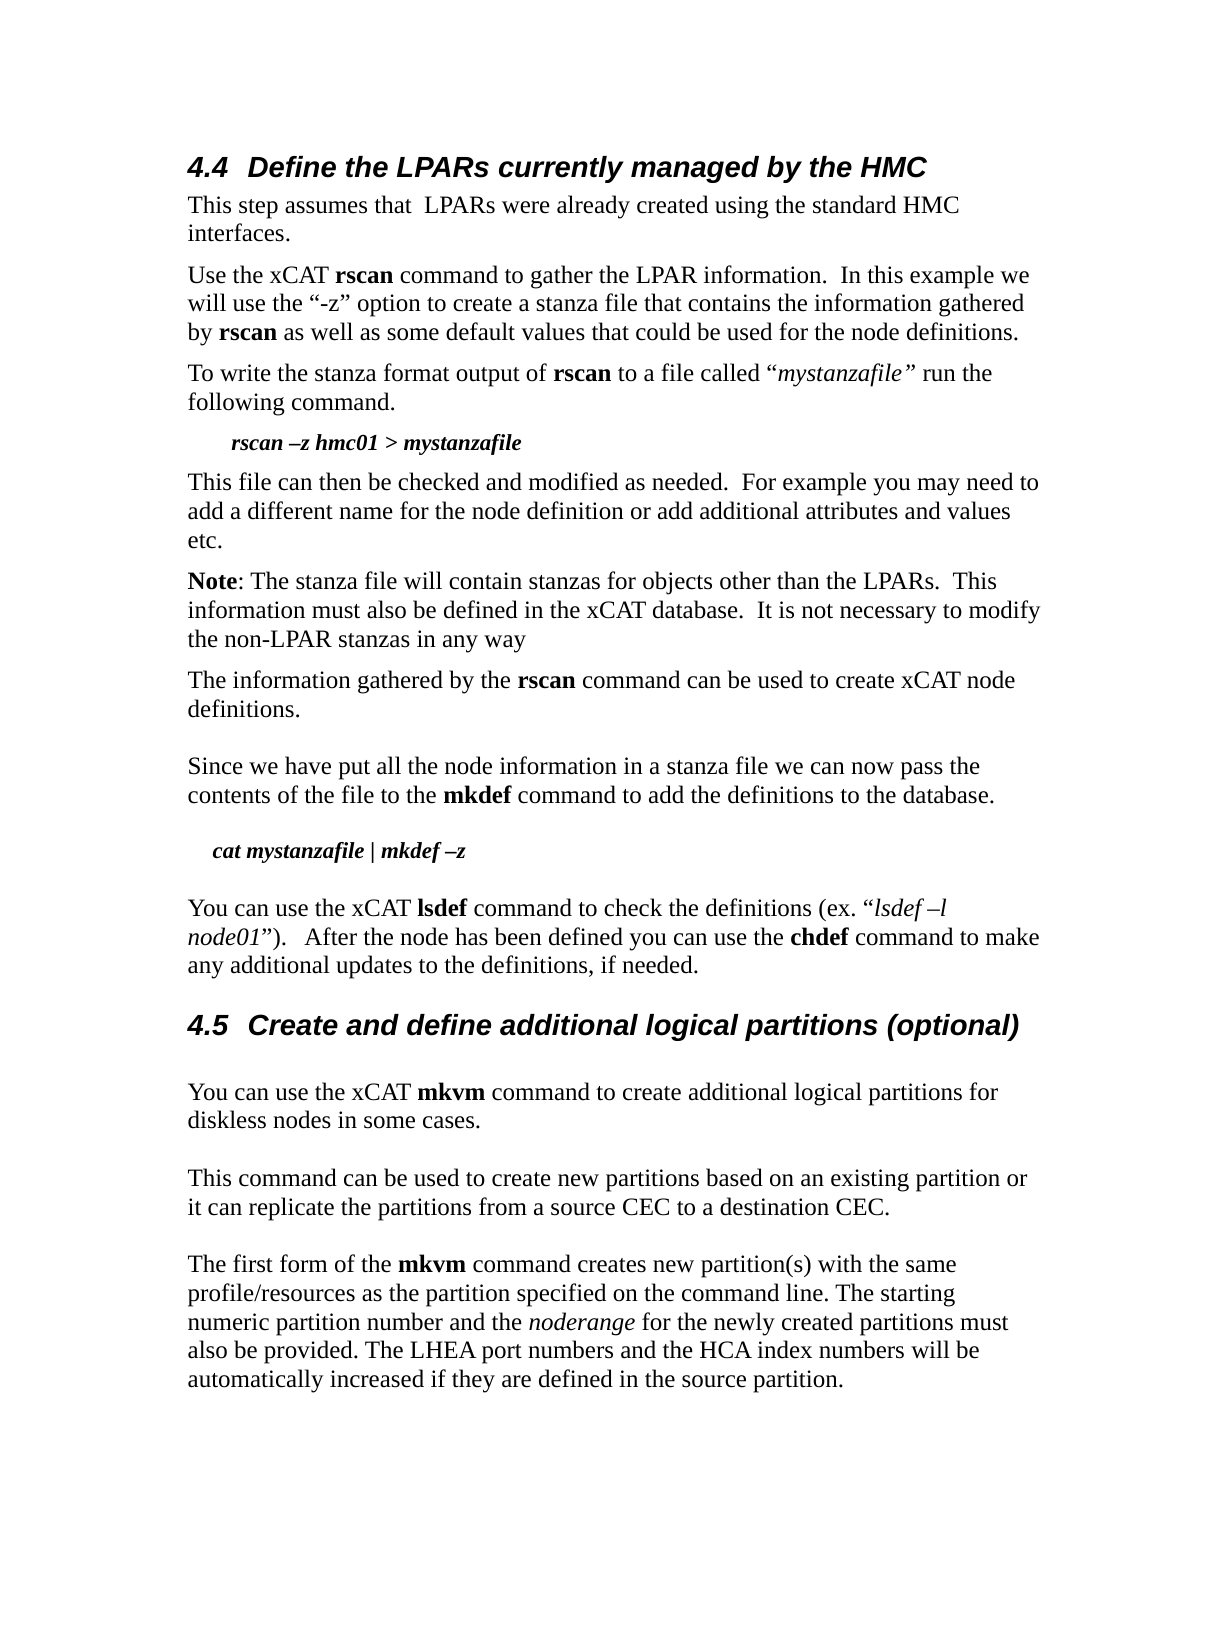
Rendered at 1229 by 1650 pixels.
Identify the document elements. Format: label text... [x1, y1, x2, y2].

list Note: The stanza file will contain stanzas for objects other than the LPARs. This information must also be defined in the xCAT database. It is not necessary to modify the non-LPAR stanzas in any way [187, 566, 1041, 652]
subtitle Define the LPARs currently managed by the HMC [187, 150, 1041, 183]
list The information gathered by the rscan command can be used to create xCAT node definitions. [150, 665, 1041, 722]
list Since we have put all the node information in a stanza file we can now pass the contents of the file to the mkdef command to add the definitions to the database. [150, 751, 1041, 809]
list This file can then be checked and modified as needed. For example you may need to add a different name for the node definition or add additional attributes and values etc. [187, 467, 1041, 554]
list To write the stanza format output of rscan to a file called “mystanzafile” run the following command. [187, 358, 1041, 416]
text This command can be used to create new partitions based on an existing partition or it can replicate the partitions from a source CEC to a destination CEC. [187, 1163, 1041, 1221]
list Use the xCAT rscan command to gather the LPAR information. In this example we will use the “-z” option to create a stanza file that contains the information gathered by rscan as well as some default values that could be used for the node definitions. [187, 260, 1041, 346]
list This step assumes that LPARs were already created using the standard HMC interfaces. [187, 190, 1041, 247]
text You can use the xCAT lsdef command to check the definitions (ex. “lsdef –l node01”). After the node has been defined you can use the chdef command to make any additional updates to the definitions, if needed. [187, 893, 1041, 979]
list cat mystanzafile | mkdef –z [150, 837, 1041, 864]
text The first form of the mkvm command creates new partition(s) with the same profile/resources as the partition specified on the command line. The starting numeric partition number and the noderange for the newly created partitions must also be provided. The LHEA port numbers and the HCA index numbers will be automatically increased if they are defined in the source partition. [187, 1249, 1041, 1393]
list rscan –z hmc01 > mystanzafile [187, 428, 1041, 455]
text You can use the xCAT mkvm command to create additional logical partitions for diskless nodes in some cases. [187, 1077, 1041, 1134]
subtitle Create and define additional logical partitions (optional) [187, 1008, 1041, 1042]
